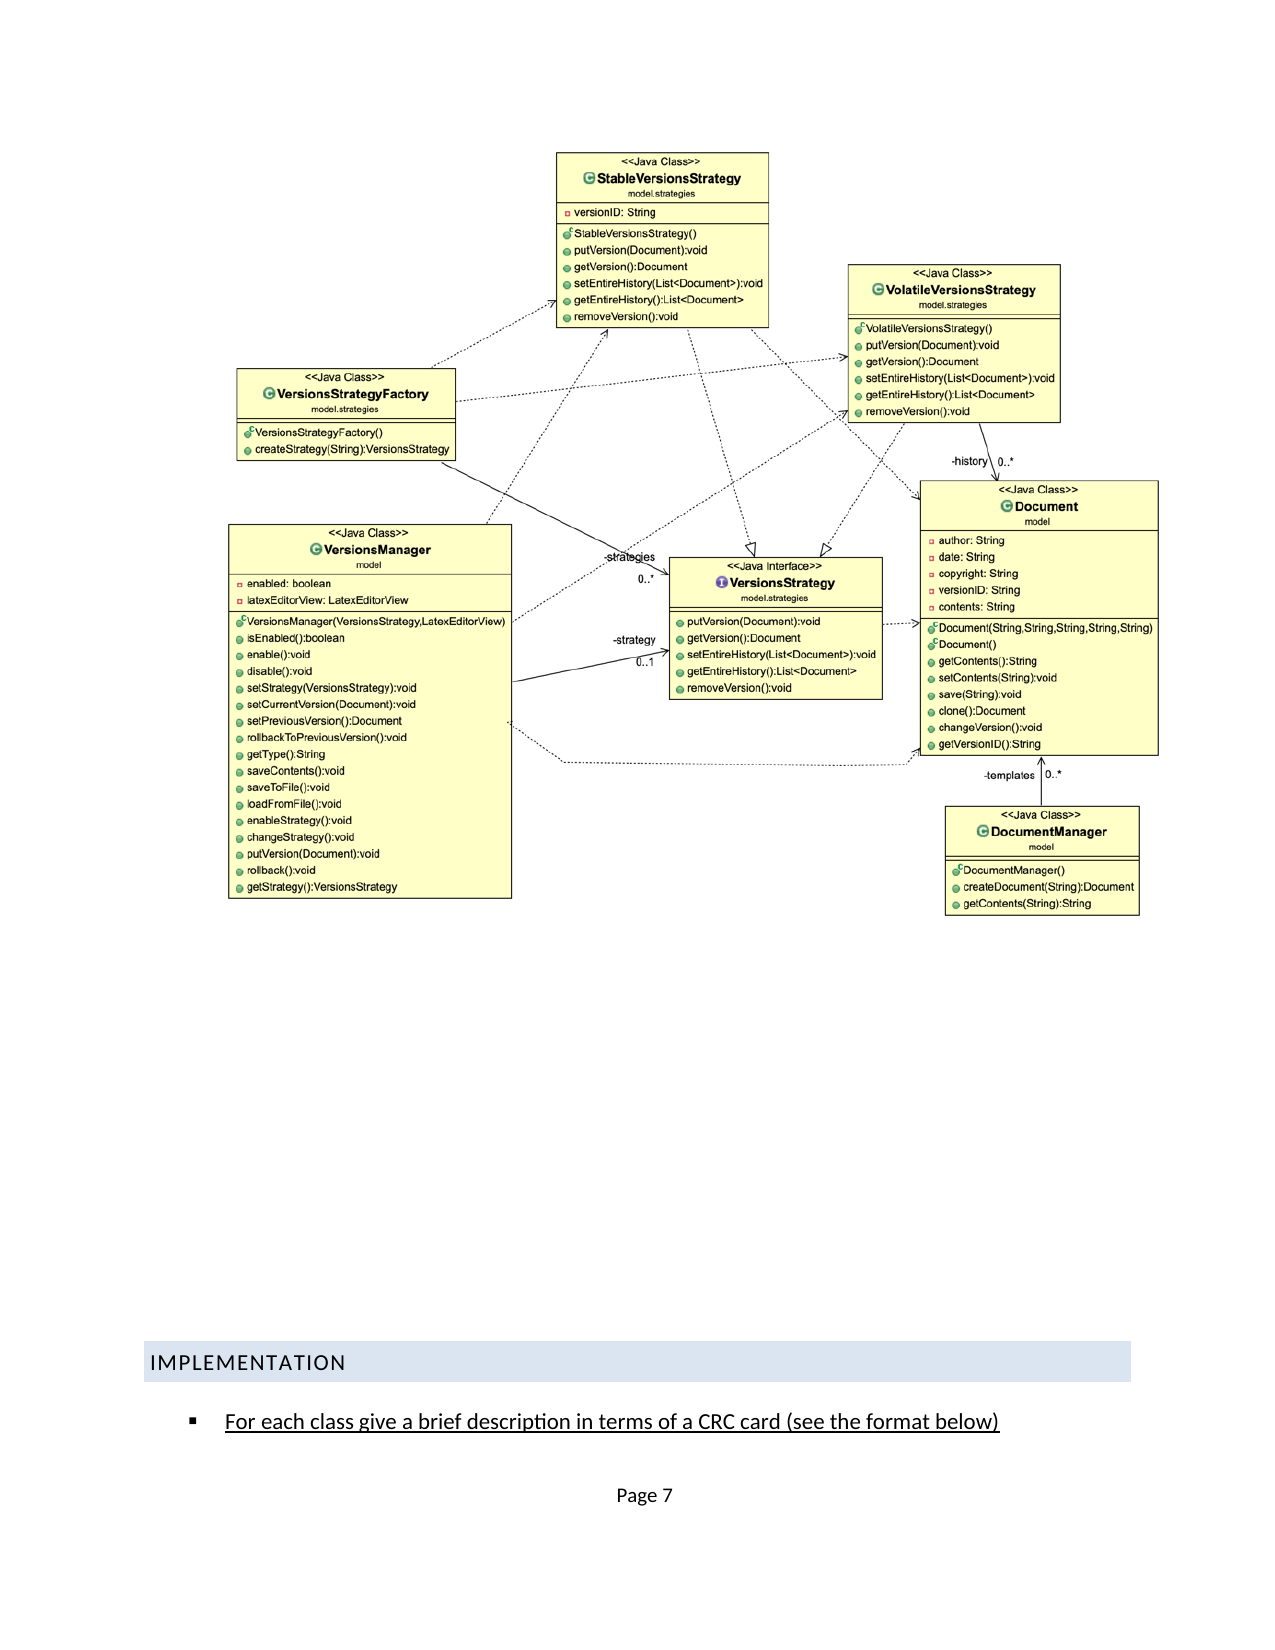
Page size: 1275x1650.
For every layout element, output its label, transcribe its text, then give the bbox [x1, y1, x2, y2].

subtitle Implementation [150, 1348, 1125, 1376]
picture [225, 150, 1161, 918]
list For each class give a brief description in terms of a CRC card (see the format below) [187, 1407, 1125, 1435]
